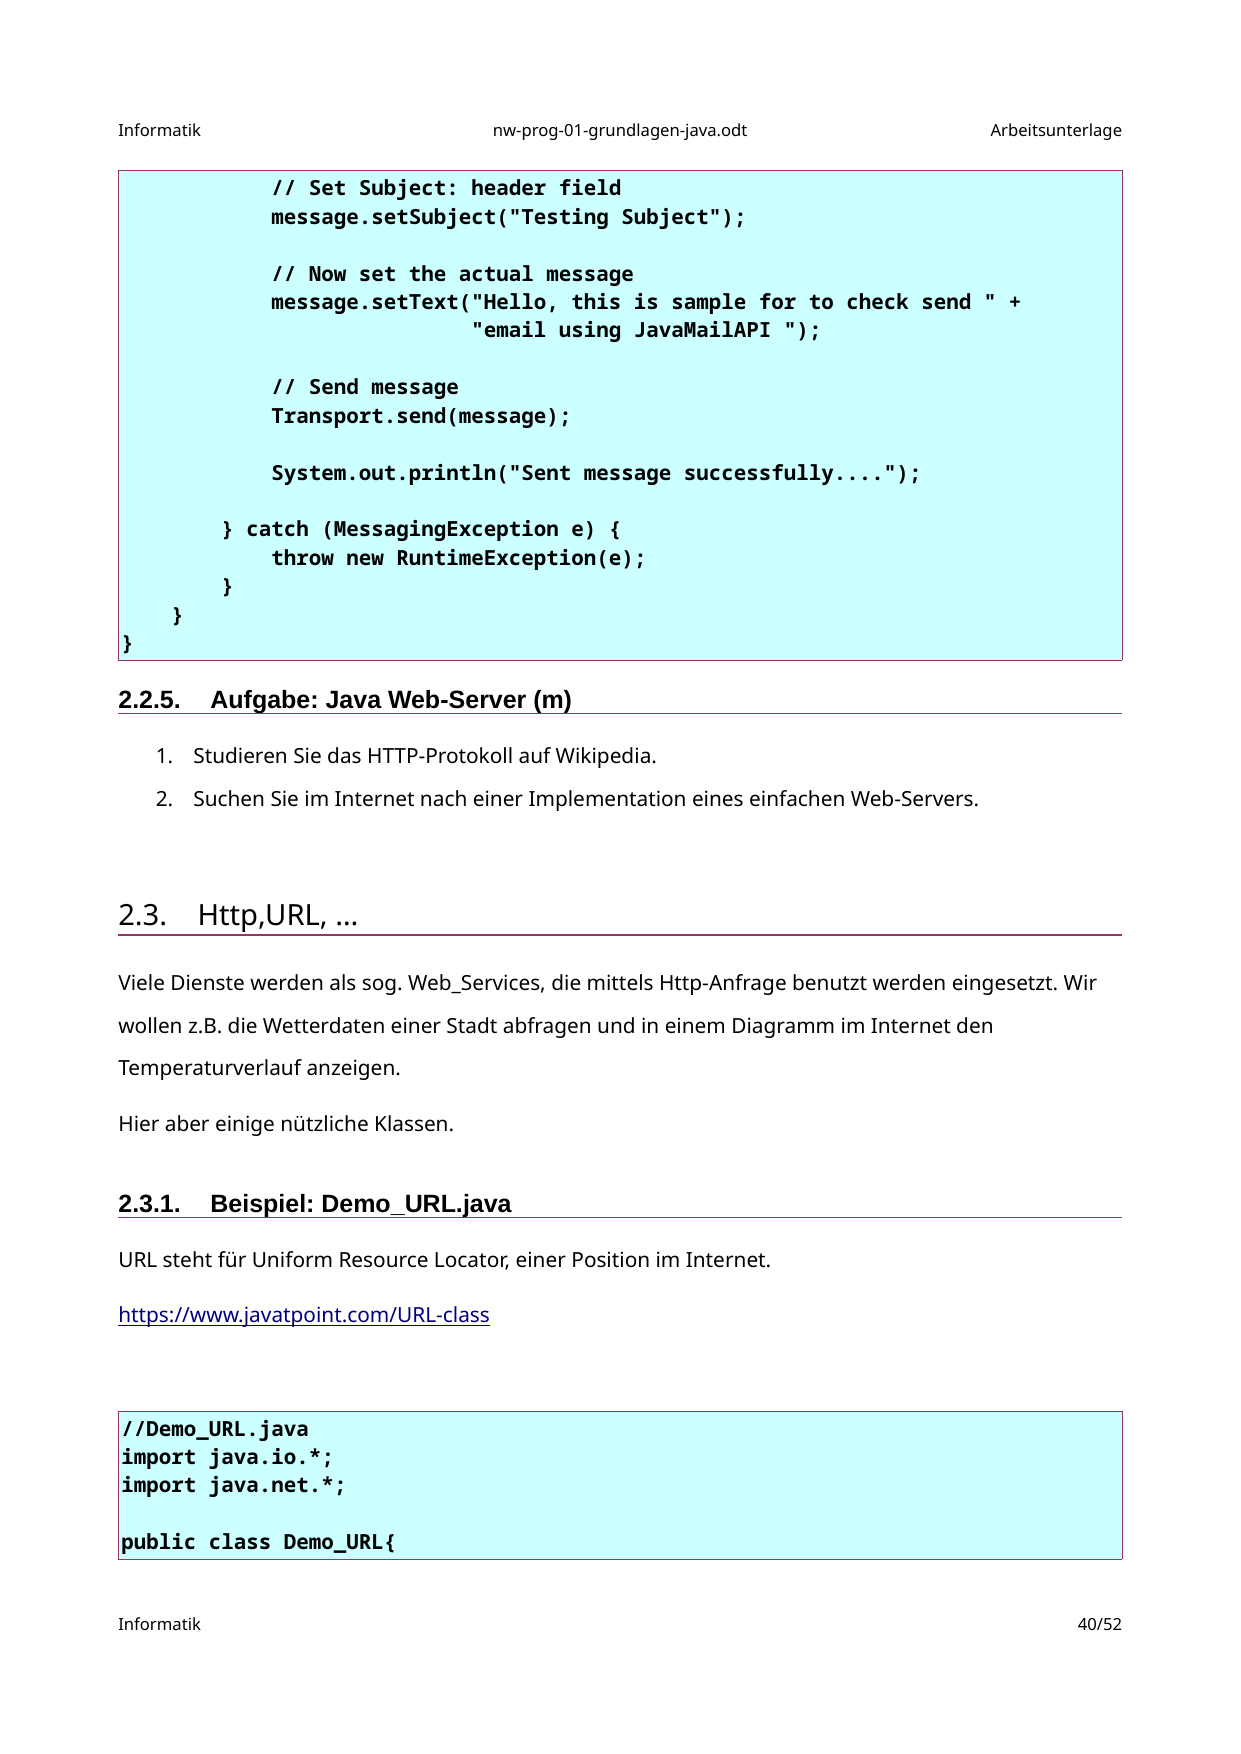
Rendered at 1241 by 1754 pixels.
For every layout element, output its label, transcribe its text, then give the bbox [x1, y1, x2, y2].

text // Set Subject: header field [119, 171, 1122, 199]
text } catch (MessagingException e) { [119, 512, 1122, 540]
text message.setText("Hello, this is sample for to check send " + [119, 284, 1122, 312]
text throw new RuntimeException(e); [119, 540, 1122, 568]
text Hier aber einige nützliche Klassen. [118, 1109, 1122, 1137]
text https://www.javatpoint.com/URL-class [118, 1301, 1122, 1329]
text public class Demo_URL{ [119, 1524, 1122, 1559]
subtitle Aufgabe: Java Web-Server (m) [118, 685, 1122, 713]
text //Demo_URL.java [119, 1412, 1122, 1439]
subtitle Http,URL, … [118, 894, 1122, 934]
list Studieren Sie das HTTP-Protokoll auf Wikipedia. [156, 741, 1122, 770]
text "email using JavaMailAPI "); [119, 312, 1122, 341]
text Viele Dienste werden als sog. Web_Services, die mittels Http-Anfrage benutzt werden eingesetzt. Wir wollen z.B. die Wetterdaten einer Stadt abfragen und in einem Diagramm im Internet den Temperaturverlauf anzeigen. [118, 968, 1122, 1082]
text } [119, 625, 1122, 660]
text import java.io.*; [119, 1439, 1122, 1468]
text URL steht für Uniform Resource Locator, einer Position im Internet. [118, 1245, 1122, 1274]
text Transport.send(message); [119, 398, 1122, 426]
text import java.net.*; [119, 1468, 1122, 1496]
text message.setSubject("Testing Subject"); [119, 199, 1122, 227]
subtitle Beispiel: Demo_URL.java [118, 1189, 1122, 1217]
text } [119, 597, 1122, 625]
text } [119, 568, 1122, 597]
text // Send message [119, 369, 1122, 398]
text // Now set the actual message [119, 256, 1122, 284]
text System.out.println("Sent message successfully...."); [119, 455, 1122, 483]
list Suchen Sie im Internet nach einer Implementation eines einfachen Web-Servers. [156, 784, 1122, 812]
